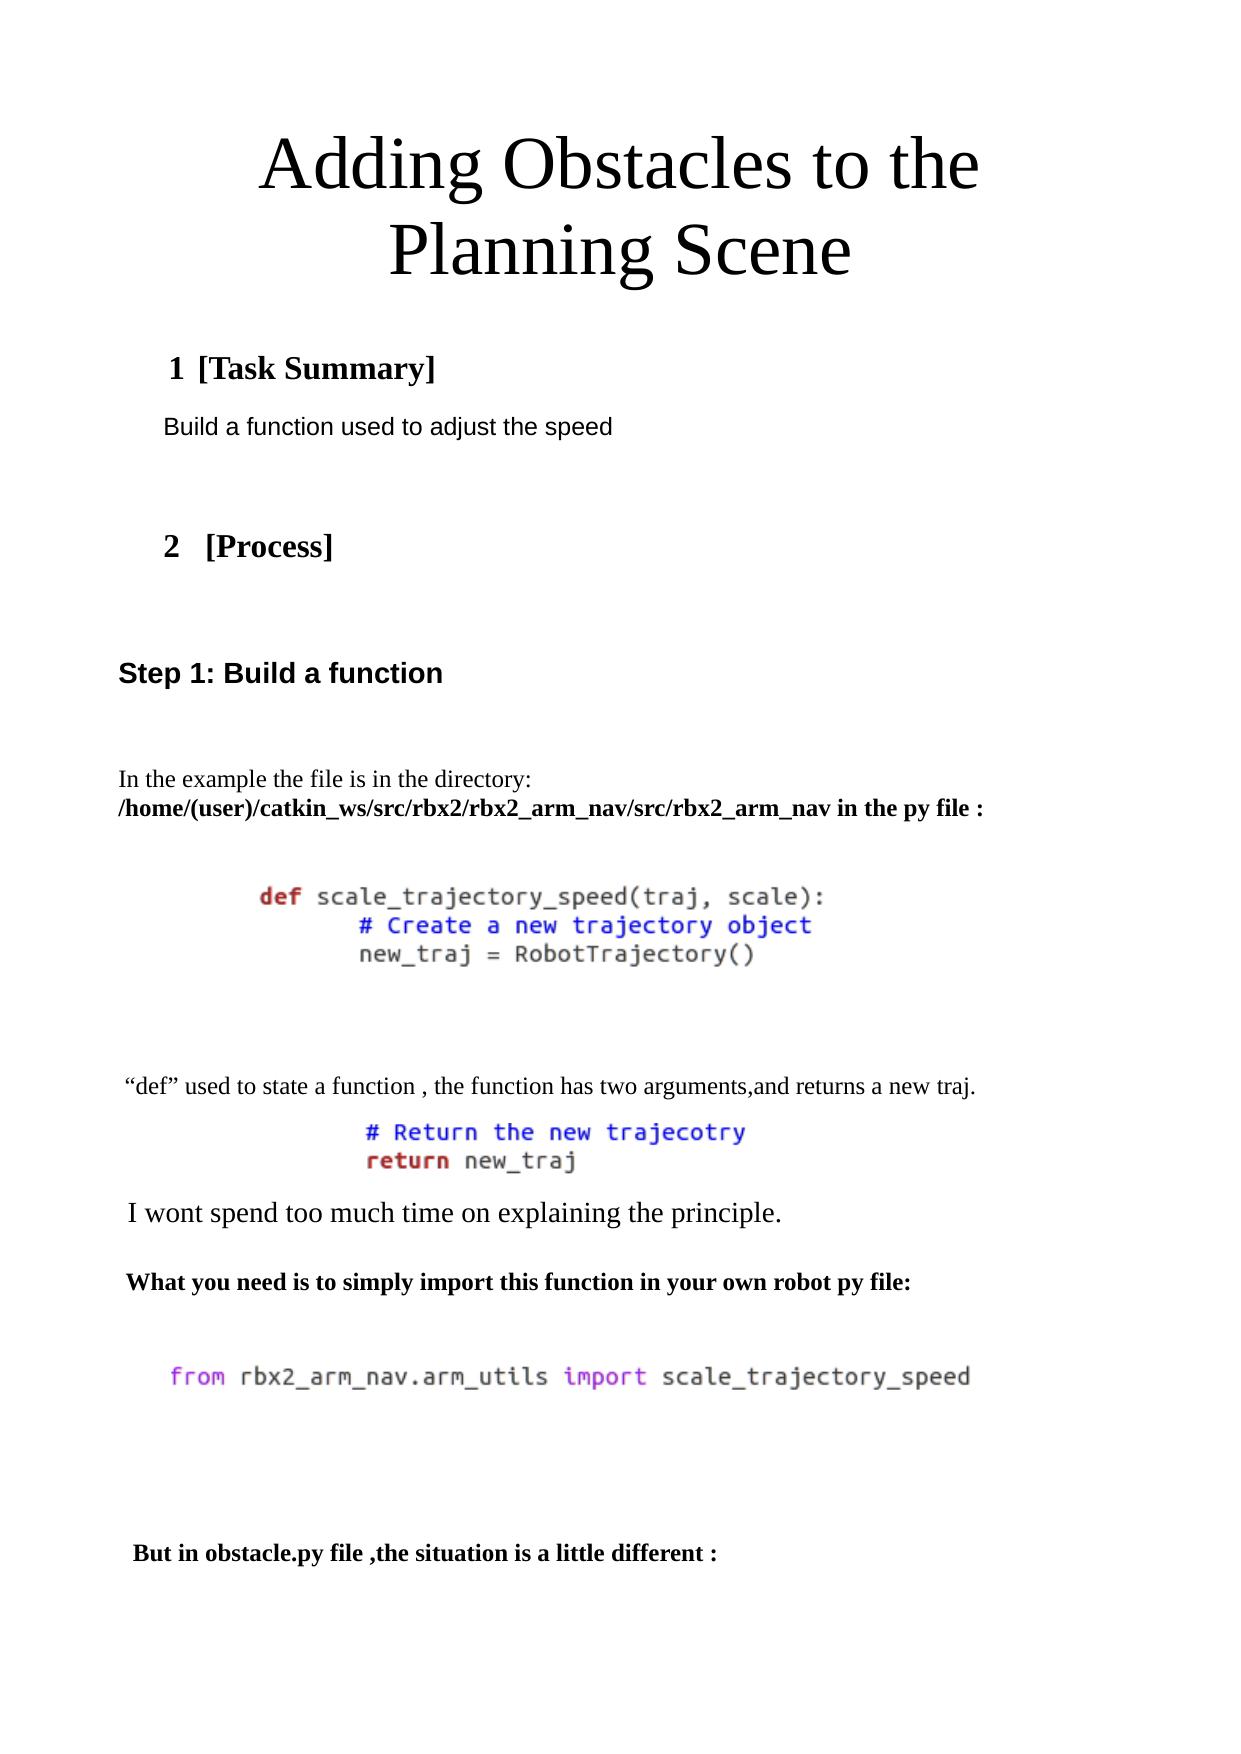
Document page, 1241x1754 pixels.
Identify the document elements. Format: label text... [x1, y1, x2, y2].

text “def” used to state a function , the function has two arguments,and returns a new traj. [118, 1071, 1122, 1100]
subtitle 2 [Process] [118, 527, 1122, 565]
text Adding Obstacles to the Planning Scene [118, 118, 1122, 291]
subtitle Build a function used to adjust the speed [118, 411, 1122, 440]
text 1 [Task Summary] [118, 348, 1122, 386]
text I wont spend too much time on explaining the principle. [118, 1196, 1122, 1229]
text What you need is to simply import this function in your own robot py file: [118, 1263, 1122, 1296]
picture [352, 1123, 778, 1183]
picture [257, 878, 879, 970]
text In the example the file is in the directory: [118, 764, 1122, 793]
picture [171, 1364, 1017, 1403]
text But in obstacle.py file ,the situation is a little different : [118, 1527, 1122, 1570]
text /home/(user)/catkin_ws/src/rbx2/rbx2_arm_nav/src/rbx2_arm_nav in the py file : [118, 793, 1122, 822]
subtitle Step 1: Build a function [118, 656, 1122, 689]
